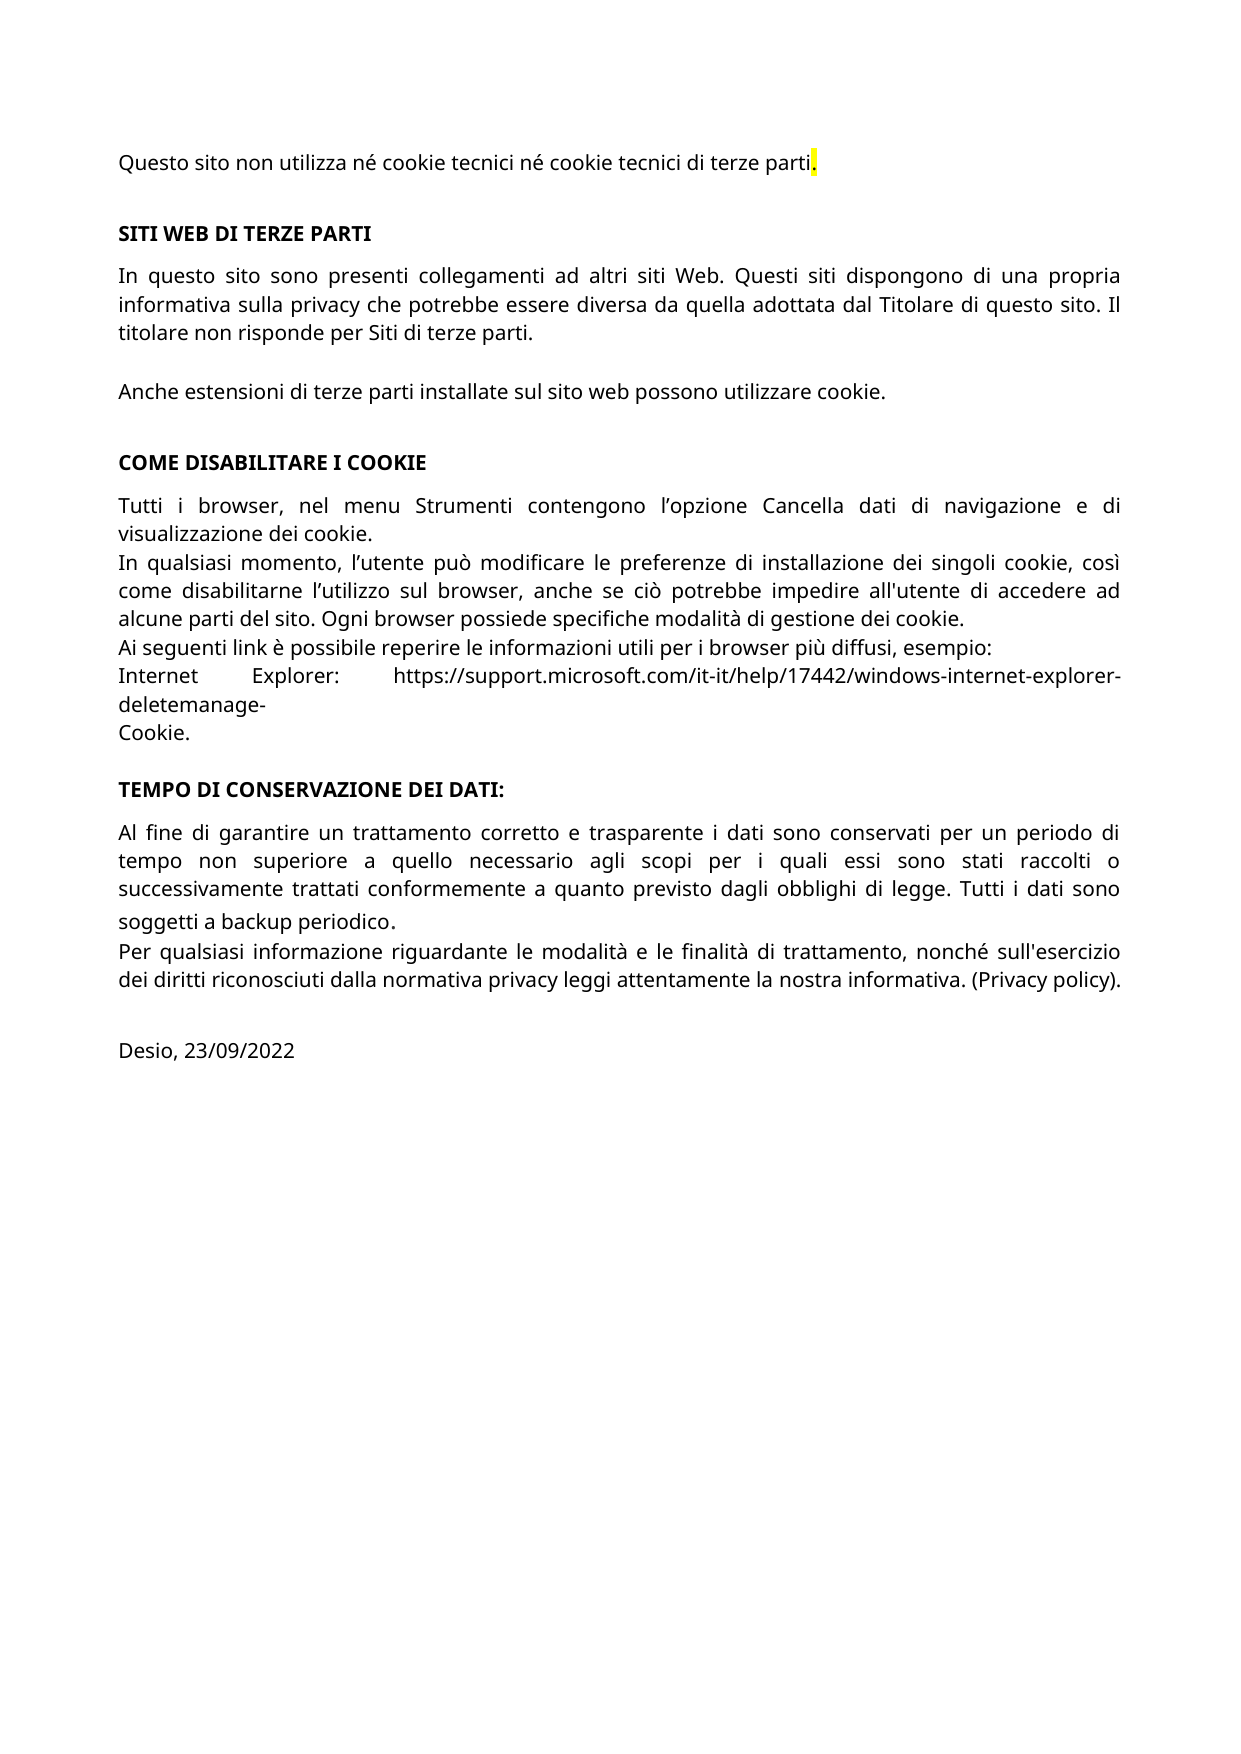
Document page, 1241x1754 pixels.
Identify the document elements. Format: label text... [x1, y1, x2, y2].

text Questo sito non utilizza né cookie tecnici né cookie tecnici di terze parti. [118, 148, 1122, 176]
text TEMPO DI CONSERVAZIONE DEI DATI: [118, 775, 1122, 803]
text In questo sito sono presenti collegamenti ad altri siti Web. Questi siti dispongono di una propria informativa sulla privacy che potrebbe essere diversa da quella adottata dal Titolare di questo sito. Il titolare non risponde per Siti di terze parti. [118, 261, 1122, 347]
text SITI WEB DI TERZE PARTI [118, 219, 1122, 247]
text In qualsiasi momento, l’utente può modificare le preferenze di installazione dei singoli cookie, così come disabilitarne l’utilizzo sul browser, anche se ciò potrebbe impedire all'utente di accedere ad alcune parti del sito. Ogni browser possiede specifiche modalità di gestione dei cookie. [118, 548, 1122, 633]
text Tutti i browser, nel menu Strumenti contengono l’opzione Cancella dati di navigazione e di visualizzazione dei cookie. [118, 491, 1122, 548]
text COME DISABILITARE I COOKIE [118, 448, 1122, 477]
text Desio, 23/09/2022 [118, 1037, 1074, 1065]
text Ai seguenti link è possibile reperire le informazioni utili per i browser più diffusi, esempio: [118, 633, 1122, 661]
text Al fine di garantire un trattamento corretto e trasparente i dati sono conservati per un periodo di tempo non superiore a quello necessario agli scopi per i quali essi sono stati raccolti o successivamente trattati conformemente a quanto previsto dagli obblighi di legge. Tutti i dati sono soggetti a backup periodico. [118, 818, 1122, 937]
text Anche estensioni di terze parti installate sul sito web possono utilizzare cookie. [118, 377, 1122, 406]
text Cookie. [118, 718, 1122, 747]
text Per qualsiasi informazione riguardante le modalità e le finalità di trattamento, nonché sull'esercizio dei diritti riconosciuti dalla normativa privacy leggi attentamente la nostra informativa. (Privacy policy). [118, 937, 1122, 994]
text Internet Explorer: https://support.microsoft.com/it-it/help/17442/windows-internet-explorer-deletemanage- [118, 661, 1122, 718]
